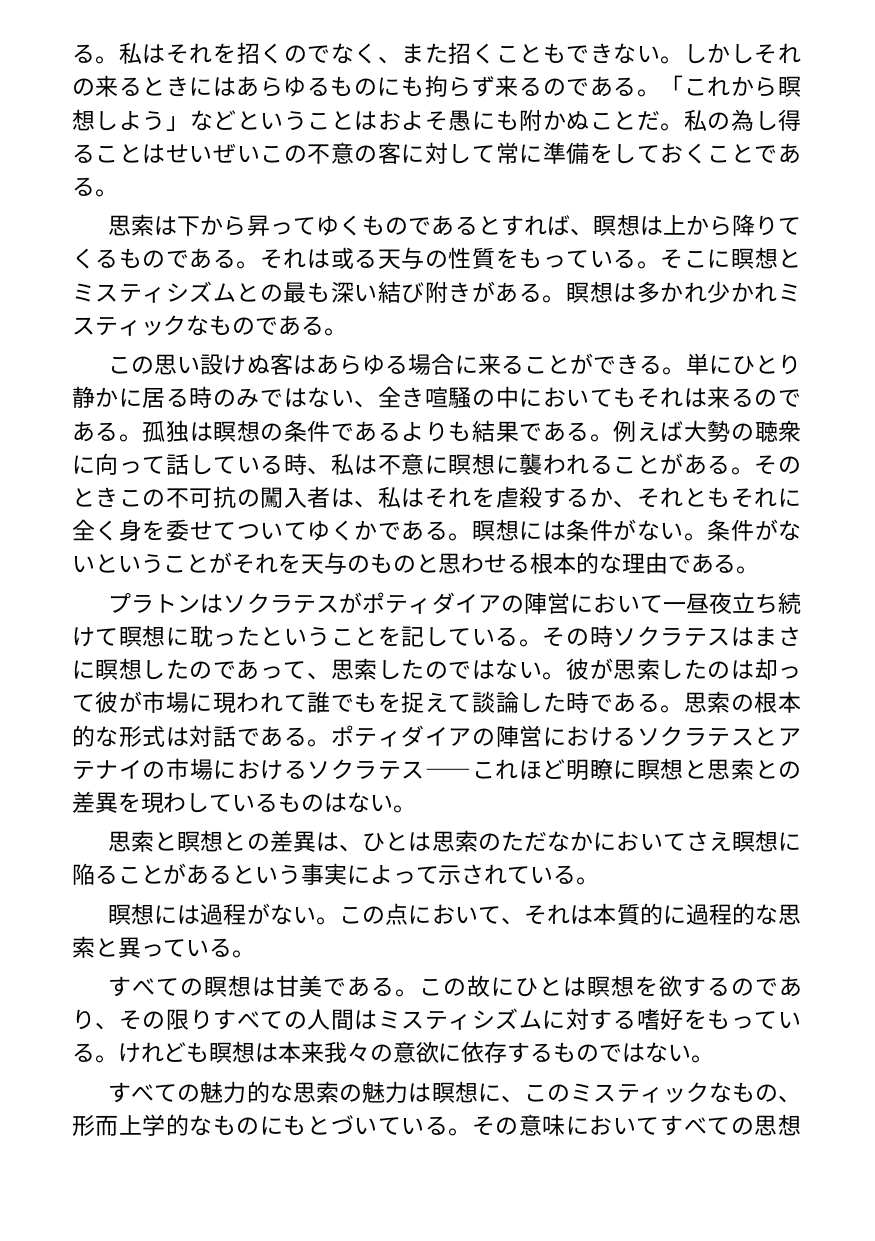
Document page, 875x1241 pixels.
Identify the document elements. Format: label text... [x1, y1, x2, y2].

text すべての魅力的な思索の魅力は瞑想に、このミスティックなもの、形而上学的なものにもとづいている。その意味においてすべての思想 [72, 1074, 802, 1141]
text プラトンはソクラテスがポティダイアの陣営において一昼夜立ち続けて瞑想に耽ったということを記している。その時ソクラテスはまさに瞑想したのであって、思索したのではない。彼が思索したのは却って彼が市場に現われて誰でもを捉えて談論した時である。思索の根本的な形式は対話である。ポティダイアの陣営におけるソクラテスとアテナイの市場におけるソクラテス――これほど明瞭に瞑想と思索との差異を現わしているものはない。 [72, 586, 802, 818]
text 思索は下から昇ってゆくものであるとすれば、瞑想は上から降りてくるものである。それは或る天与の性質をもっている。そこに瞑想とミスティシズムとの最も深い結び附きがある。瞑想は多かれ少かれミスティックなものである。 [72, 208, 802, 341]
text すべての瞑想は甘美である。この故にひとは瞑想を欲するのであり、その限りすべての人間はミスティシズムに対する嗜好をもっている。けれども瞑想は本来我々の意欲に依存するものではない。 [72, 969, 802, 1068]
text る。私はそれを招くのでなく、また招くこともできない。しかしそれの来るときにはあらゆるものにも拘らず来るのである。「これから瞑想しよう」などということはおよそ愚にも附かぬことだ。私の為し得ることはせいぜいこの不意の客に対して常に準備をしておくことである。 [72, 36, 802, 202]
text この思い設けぬ客はあらゆる場合に来ることができる。単にひとり静かに居る時のみではない、全き喧騒の中においてもそれは来るのである。孤独は瞑想の条件であるよりも結果である。例えば大勢の聴衆に向って話している時、私は不意に瞑想に襲われることがある。そのときこの不可抗の闖入者は、私はそれを虐殺するか、それともそれに全く身を委せてついてゆくかである。瞑想には条件がない。条件がないということがそれを天与のものと思わせる根本的な理由である。 [72, 347, 802, 579]
text 思索と瞑想との差異は、ひとは思索のただなかにおいてさえ瞑想に陥ることがあるという事実によって示されている。 [72, 824, 802, 891]
text 瞑想には過程がない。この点において、それは本質的に過程的な思索と異っている。 [72, 896, 802, 963]
